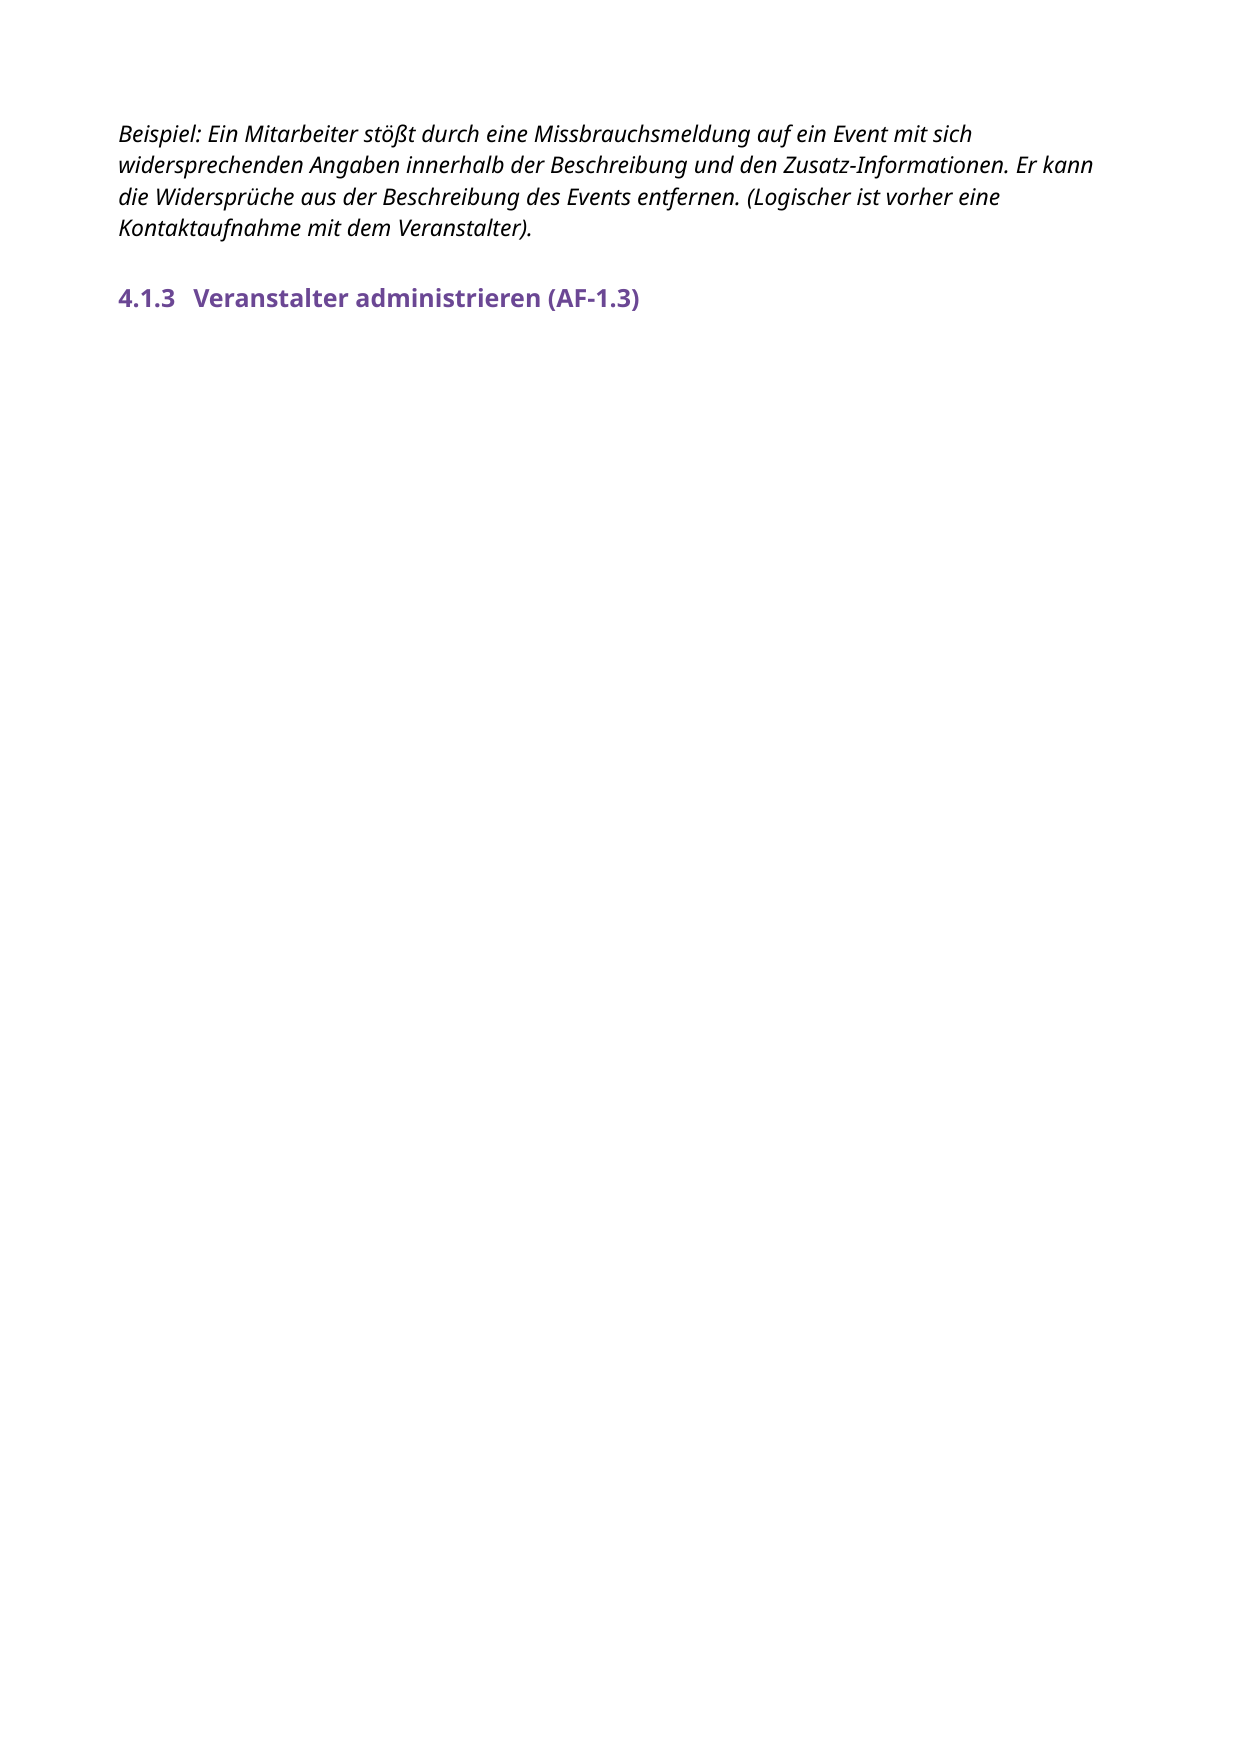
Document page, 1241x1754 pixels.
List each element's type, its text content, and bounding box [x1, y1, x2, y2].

text Beispiel: Ein Mitarbeiter stößt durch eine Missbrauchsmeldung auf ein Event mit sich widersprechenden Angaben innerhalb der Beschreibung und den Zusatz-Informationen. Er kann die Widersprüche aus der Beschreibung des Events entfernen. (Logischer ist vorher eine Kontaktaufnahme mit dem Veranstalter). [118, 118, 1122, 243]
subtitle Veranstalter administrieren (AF-1.3) [118, 281, 1122, 315]
